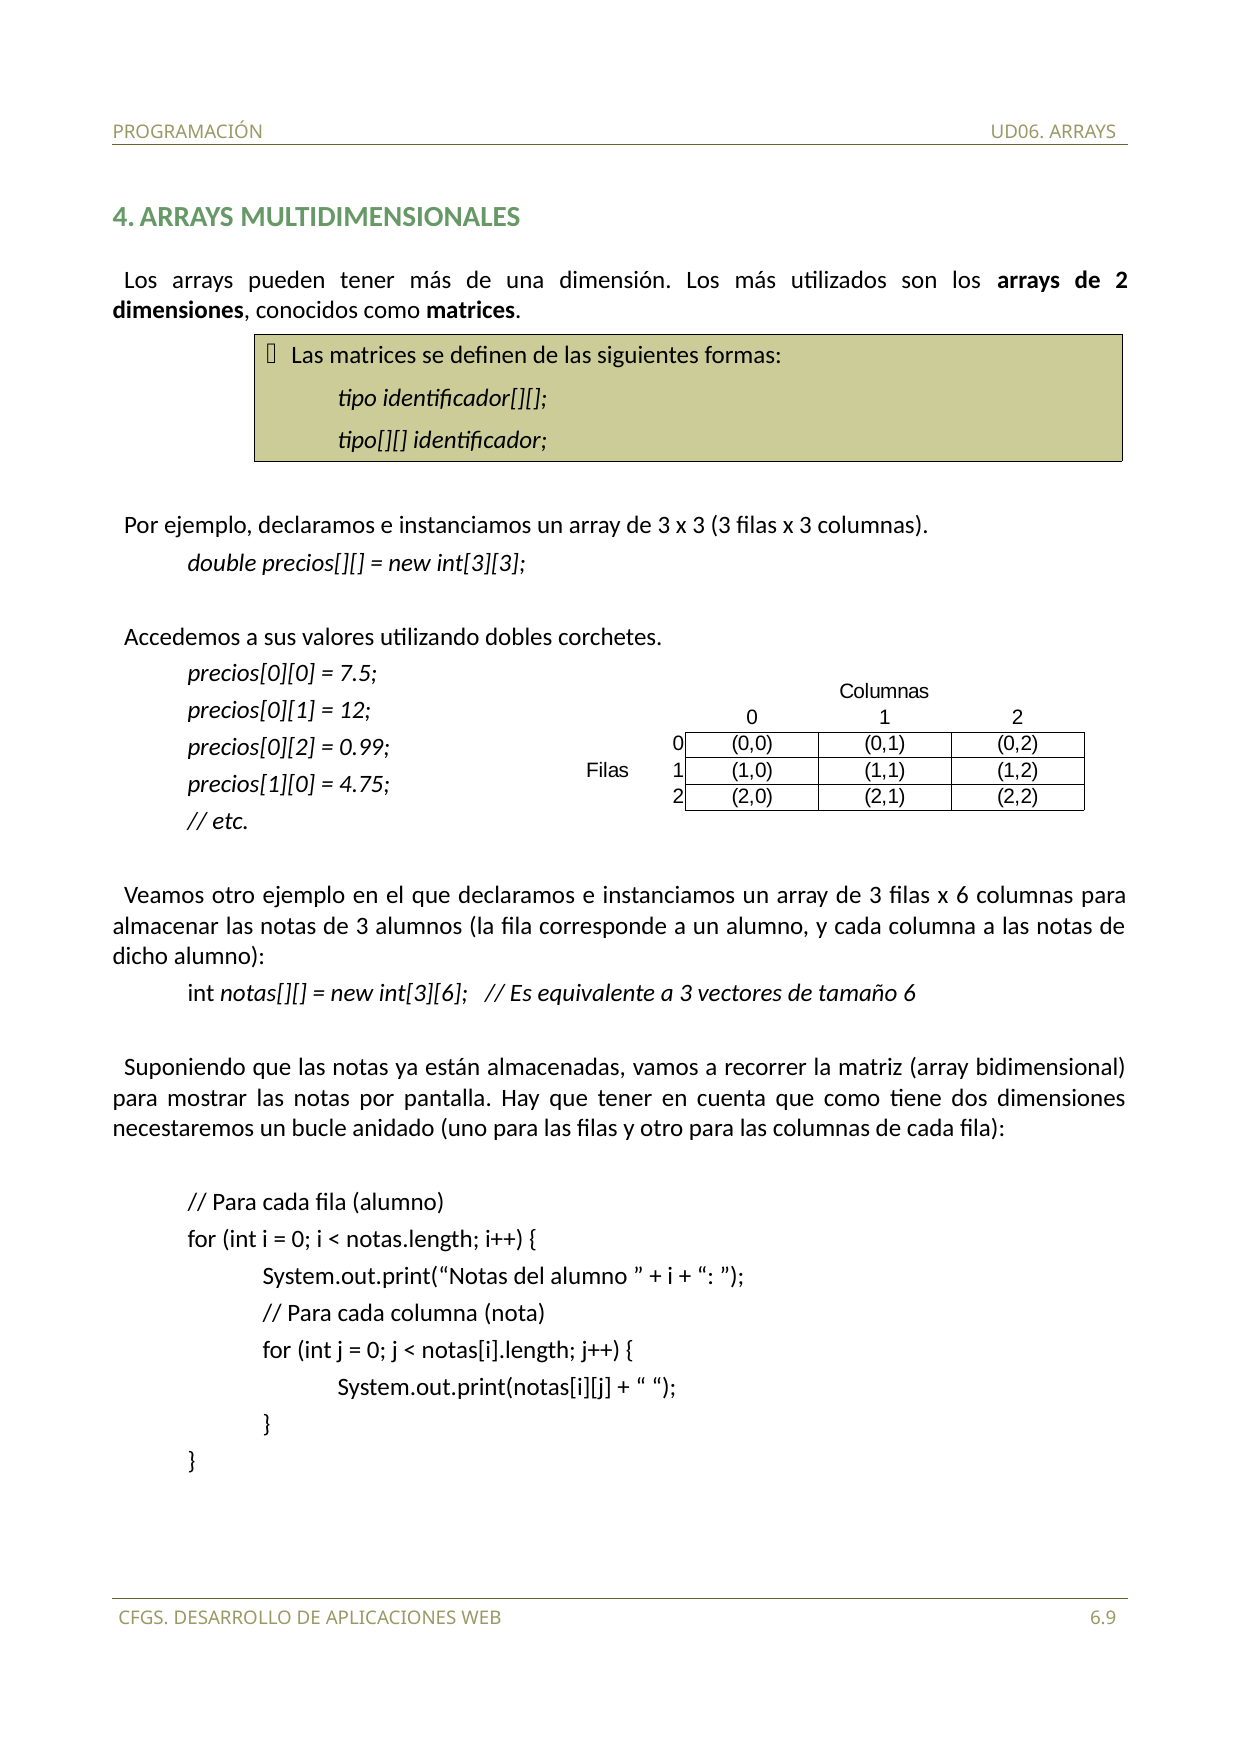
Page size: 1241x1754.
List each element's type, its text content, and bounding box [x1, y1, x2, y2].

text tipo identificador[][]; [255, 376, 1122, 413]
text precios[0][2] = 0.99; [112, 732, 685, 762]
text precios[0][2] = 0.99; [952, 733, 1084, 757]
text System.out.print(notas[i][j] + “ “); [112, 1371, 1128, 1402]
text Suponiendo que las notas ya están almacenadas, vamos a recorrer la matriz (array bidimensional) para mostrar las notas por pantalla. Hay que tener en cuenta que como tiene dos dimensiones necestaremos un bucle anidado (uno para las filas y otro para las columnas de cada fila): [112, 1051, 1128, 1143]
text precios[0][2] = 0.99; [952, 758, 1084, 762]
text precios[1][0] = 4.75; [686, 768, 818, 784]
text precios[1][0] = 4.75; [819, 768, 951, 784]
text precios[1][0] = 4.75; [686, 785, 818, 799]
text for (int i = 0; i < notas.length; i++) { [112, 1223, 1128, 1254]
text Los arrays pueden tener más de una dimensión. Los más utilizados son los arrays de 2 dimensiones, conocidos como matrices. [112, 264, 1128, 325]
text System.out.print(“Notas del alumno ” + i + “: ”); [112, 1260, 1128, 1291]
text precios[0][2] = 0.99; [819, 733, 951, 757]
text // Para cada fila (alumno) [112, 1186, 1128, 1217]
text } [112, 1408, 1128, 1439]
text precios[0][1] = 12; [112, 694, 1128, 725]
text precios[1][0] = 4.75; [952, 785, 1084, 799]
text Por ejemplo, declaramos e instanciamos un array de 3 x 3 (3 filas x 3 columnas). [112, 510, 1128, 540]
text // Para cada columna (nota) [112, 1297, 1128, 1328]
text precios[1][0] = 4.75; [952, 768, 1084, 784]
text precios[0][2] = 0.99; [686, 758, 818, 762]
text for (int j = 0; j < notas[i].length; j++) { [112, 1334, 1128, 1365]
text // etc. [112, 806, 1128, 836]
text precios[0][0] = 7.5; [112, 658, 1128, 688]
text int notas[][] = new int[3][6]; // Es equivalente a 3 vectores de tamaño 6 [112, 977, 1128, 1008]
text } [112, 1445, 1128, 1476]
text precios[0][2] = 0.99; [1085, 732, 1128, 762]
text  Las matrices se definen de las siguientes formas: [255, 335, 1122, 370]
text precios[0][2] = 0.99; [686, 733, 818, 757]
text Veamos otro ejemplo en el que declaramos e instanciamos un array de 3 filas x 6 columnas para almacenar las notas de 3 alumnos (la fila corresponde a un alumno, y cada columna a las notas de dicho alumno): [112, 879, 1128, 971]
text Accedemos a sus valores utilizando dobles corchetes. [112, 621, 1128, 651]
text tipo[][] identificador; [255, 418, 1122, 461]
text precios[0][2] = 0.99; [819, 758, 951, 762]
subtitle Arrays multidimensionales [112, 198, 1128, 234]
text precios[1][0] = 4.75; [819, 785, 951, 799]
text double precios[][] = new int[3][3]; [112, 547, 1128, 577]
text precios[1][0] = 4.75; [112, 768, 685, 799]
text precios[1][0] = 4.75; [1085, 768, 1128, 799]
